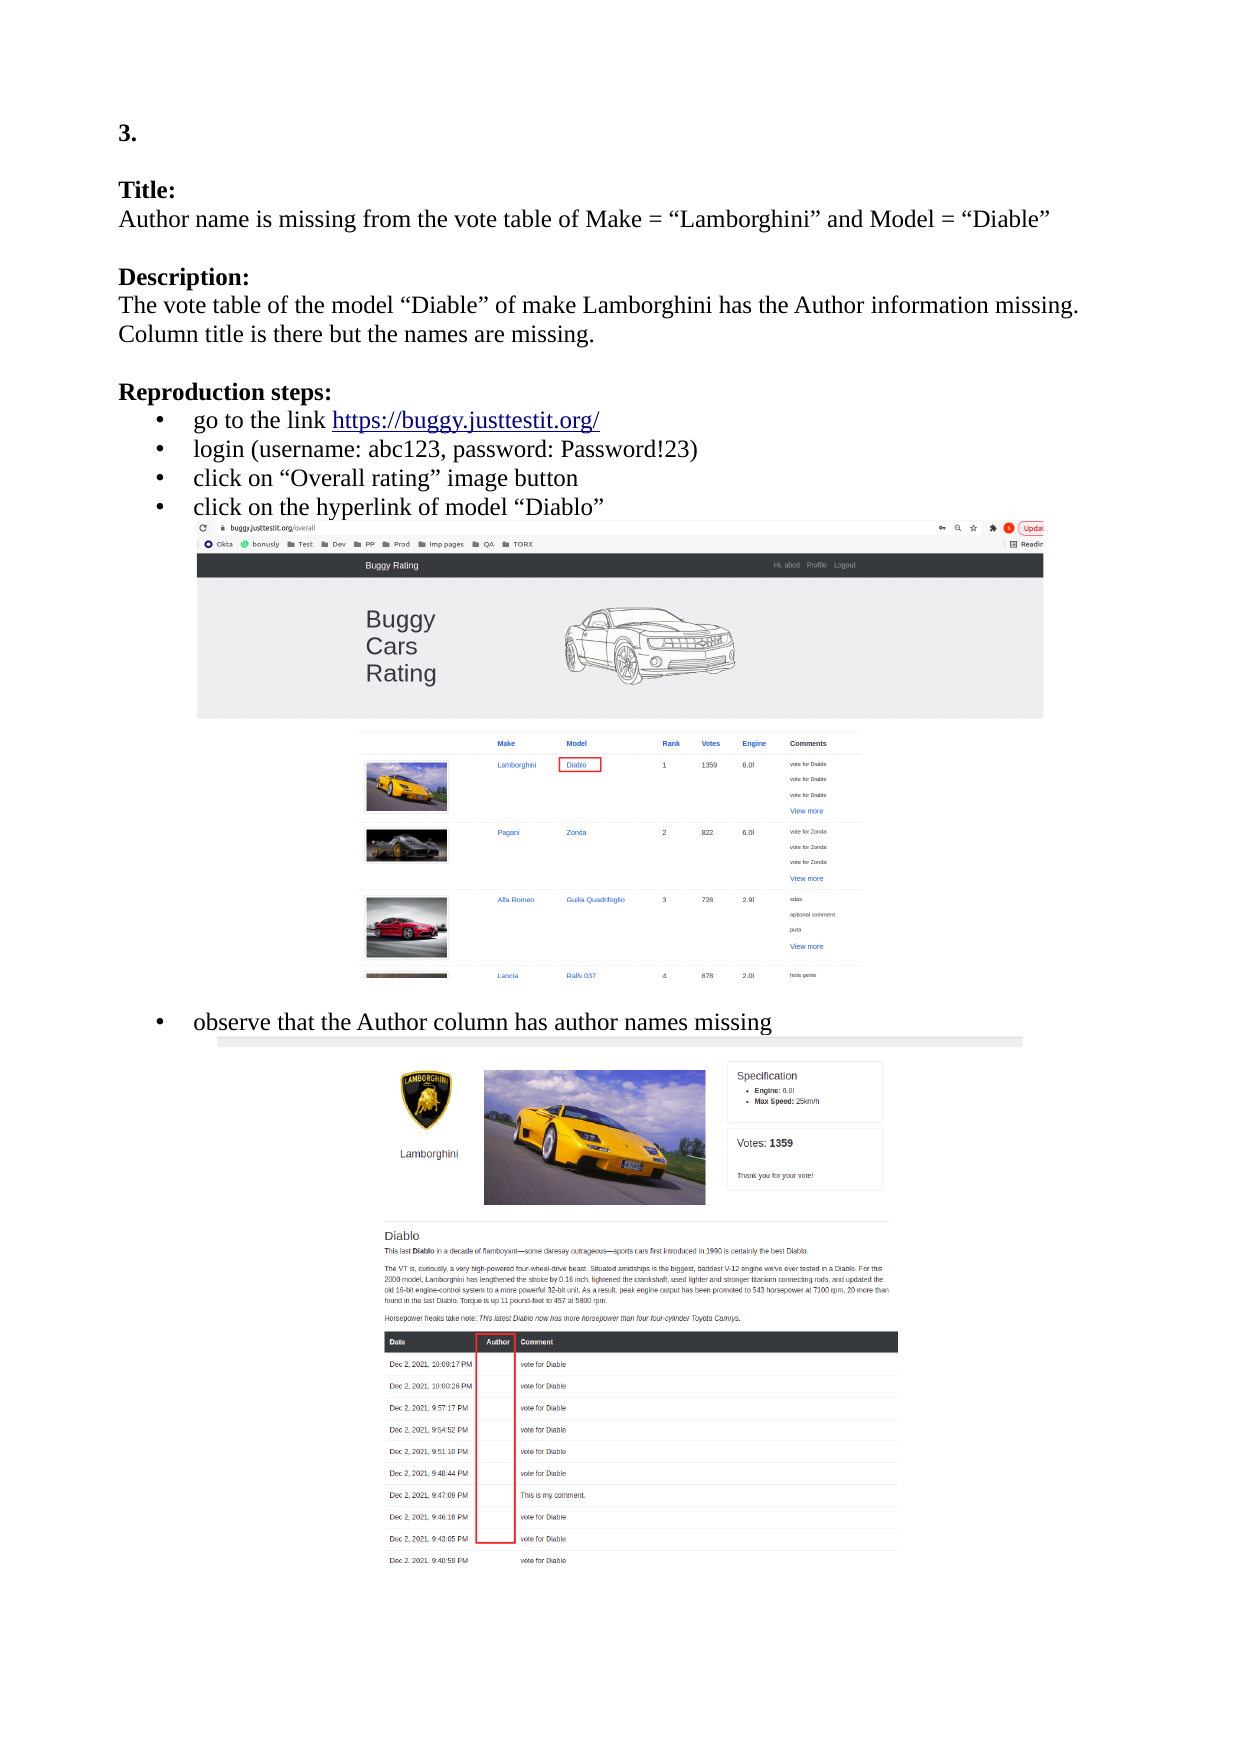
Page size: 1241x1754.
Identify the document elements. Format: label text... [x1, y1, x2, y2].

list click on “Overall rating” image button [156, 463, 1122, 492]
list go to the link https://buggy.justtestit.org/ [156, 406, 1122, 434]
text The vote table of the model “Diable” of make Lamborghini has the Author information missing. Column title is there but the names are missing. [118, 291, 1122, 348]
text 3. [118, 118, 1122, 147]
text Author name is missing from the vote table of Make = “Lamborghini” and Model = “Diable” [118, 204, 1122, 233]
picture [196, 520, 1044, 978]
picture [217, 1035, 1023, 1563]
list click on the hyperlink of model “Diablo” [156, 492, 1122, 521]
text Reproduction steps: [118, 377, 1122, 406]
list observe that the Author column has author names missing [156, 1007, 1122, 1035]
list login (username: abc123, password: Password!23) [156, 434, 1122, 463]
text Description: [118, 262, 1122, 291]
text Title: [118, 176, 1122, 204]
